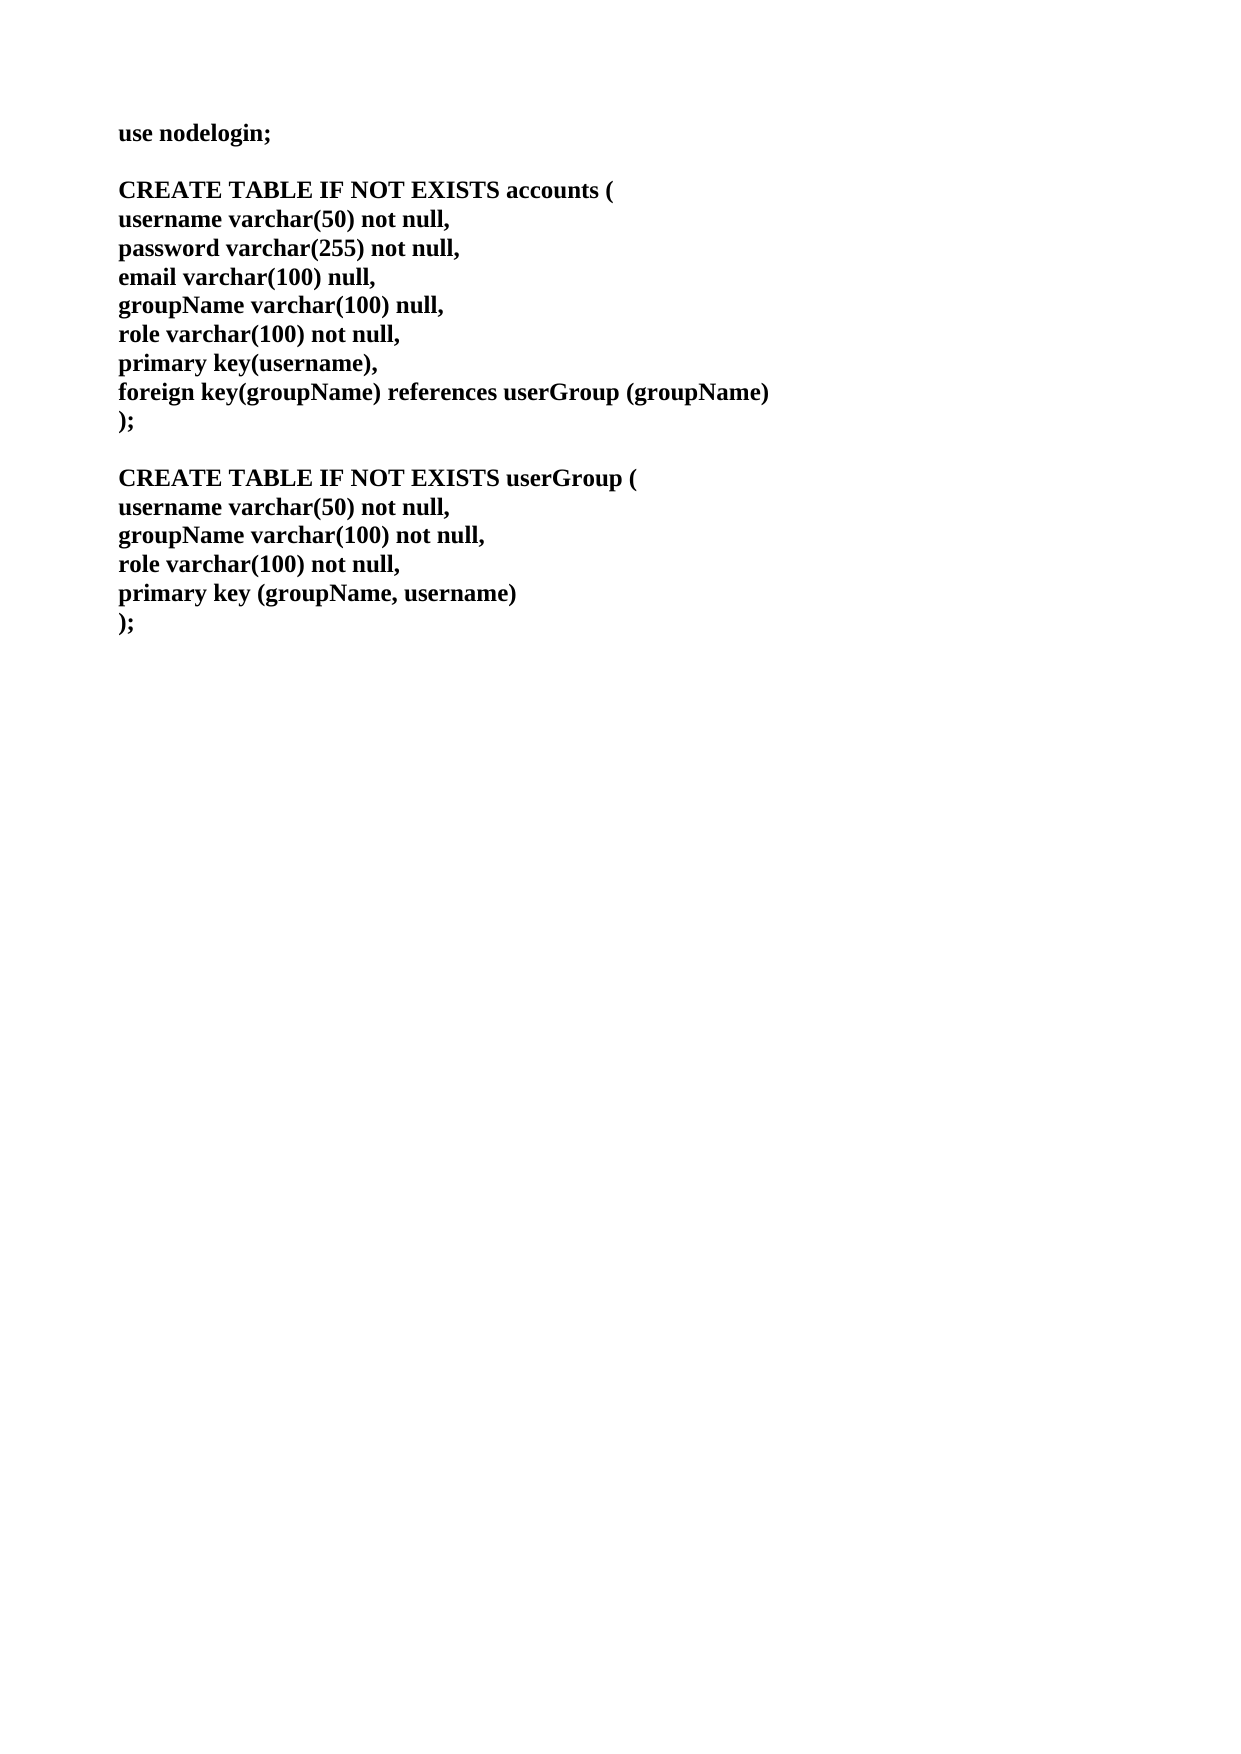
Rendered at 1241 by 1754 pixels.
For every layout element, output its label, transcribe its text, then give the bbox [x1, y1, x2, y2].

text use nodelogin; CREATE TABLE IF NOT EXISTS accounts ( username varchar(50) not null, password varchar(255) not null, email varchar(100) null, groupName varchar(100) null, role varchar(100) not null, primary key(username), foreign key(groupName) references userGroup (groupName) ); CREATE TABLE IF NOT EXISTS userGroup ( username varchar(50) not null, groupName varchar(100) not null, role varchar(100) not null, primary key (groupName, username) ); [118, 118, 1122, 636]
